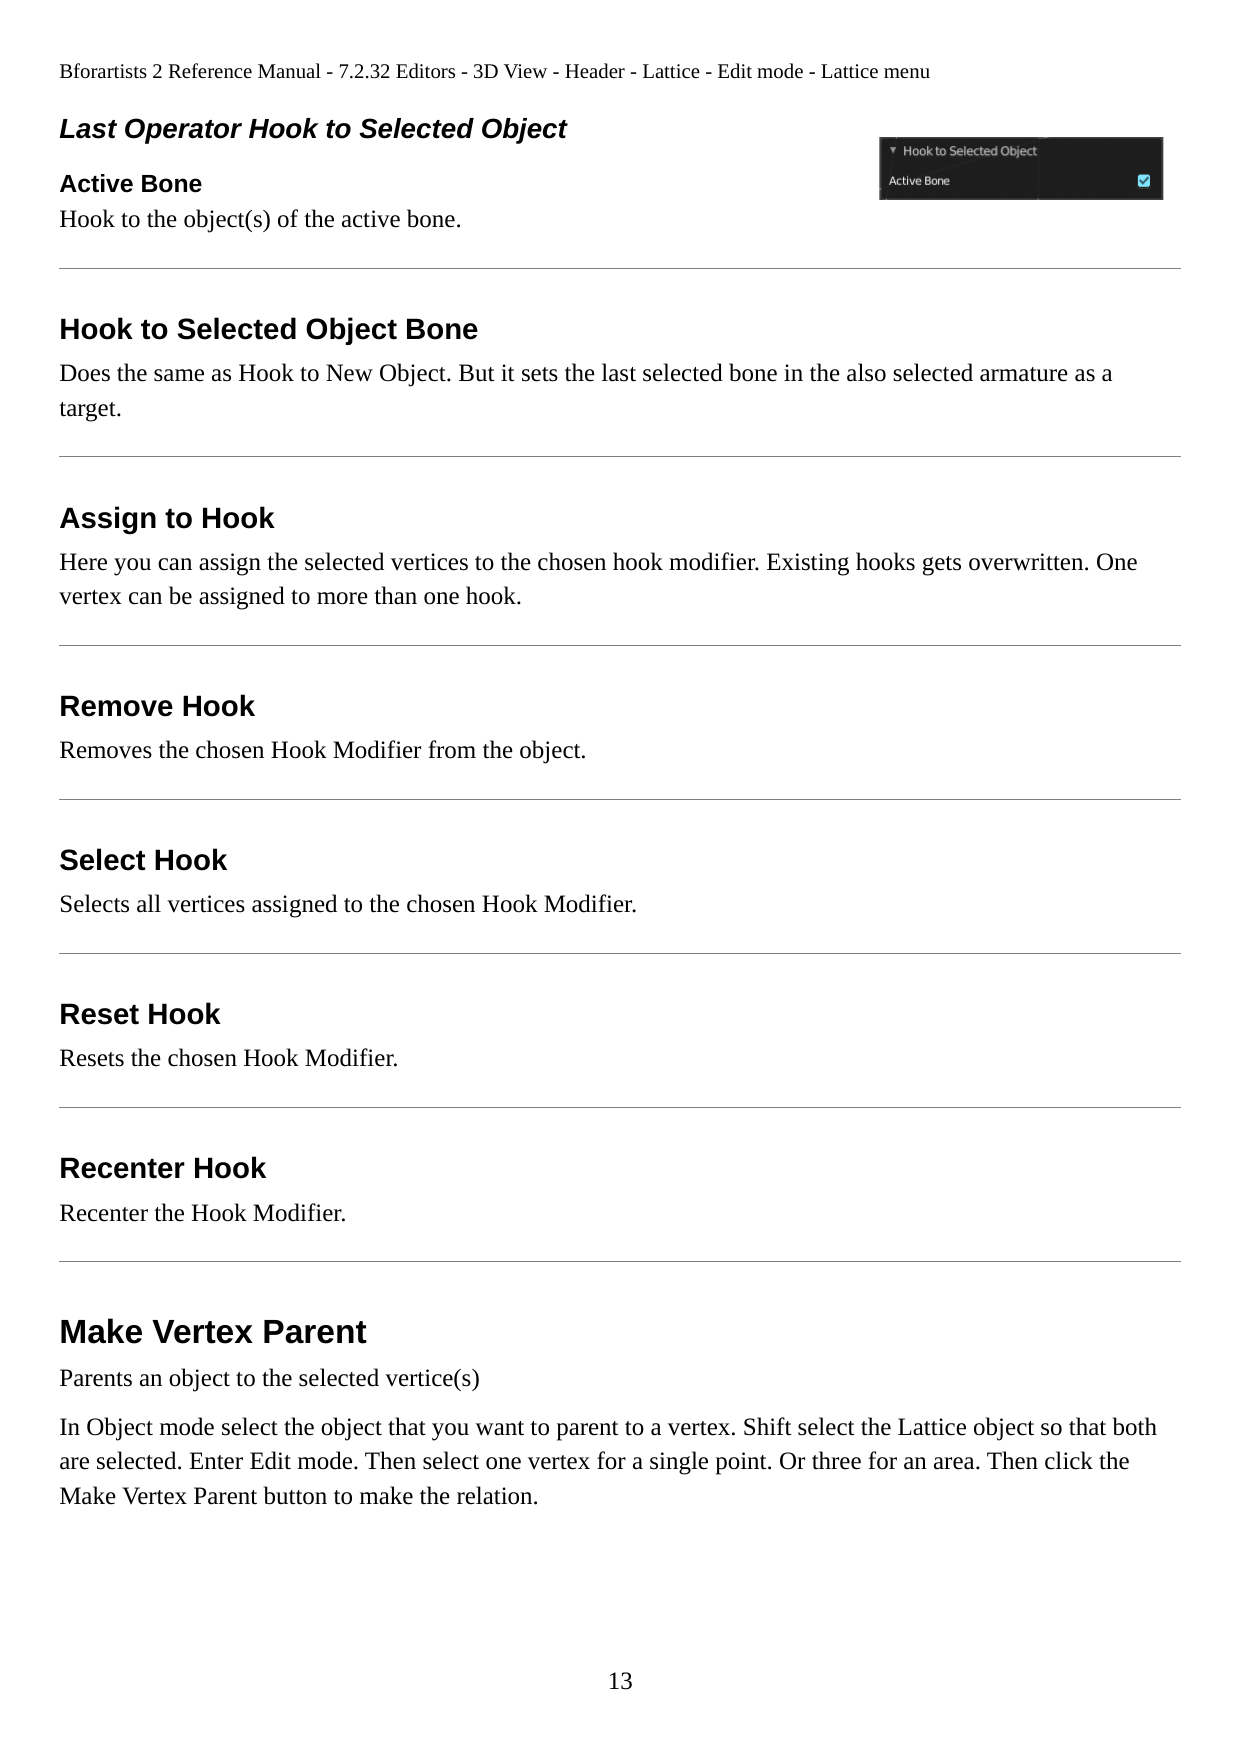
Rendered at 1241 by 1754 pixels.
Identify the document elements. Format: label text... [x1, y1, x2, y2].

text Removes the chosen Hook Modifier from the object. [59, 735, 1181, 764]
subtitle Hook to Selected Object Bone [59, 312, 1181, 346]
text Resets the chosen Hook Modifier. [59, 1043, 1181, 1072]
text Does the same as Hook to New Object. But it sets the last selected bone in the also selected armature as a target. [59, 358, 1181, 422]
subtitle Last Operator Hook to Selected Object [59, 113, 1181, 144]
text Here you can assign the selected vertices to the chosen hook modifier. Existing hooks gets overwritten. One vertex can be assigned to more than one hook. [59, 547, 1181, 610]
text In Object mode select the object that you want to parent to a vertex. Shift select the Lattice object so that both are selected. Enter Edit mode. Then select one vertex for a single point. Or three for an area. Then click the Make Vertex Parent button to make the relation. [59, 1412, 1181, 1509]
subtitle Select Hook [59, 843, 1181, 877]
text Parents an object to the selected vertice(s) [59, 1363, 1181, 1392]
picture [879, 137, 1164, 200]
text Selects all vertices assigned to the chosen Hook Modifier. [59, 889, 1181, 918]
subtitle Make Vertex Parent [59, 1312, 1181, 1350]
subtitle Active Bone [59, 169, 879, 198]
subtitle Assign to Hook [59, 501, 1181, 534]
subtitle Remove Hook [59, 689, 1181, 723]
subtitle [1164, 169, 1181, 198]
text Hook to the object(s) of the active bone. [59, 204, 1181, 233]
subtitle Recenter Hook [59, 1151, 1181, 1185]
text Recenter the Hook Modifier. [59, 1198, 1181, 1226]
subtitle Reset Hook [59, 997, 1181, 1031]
